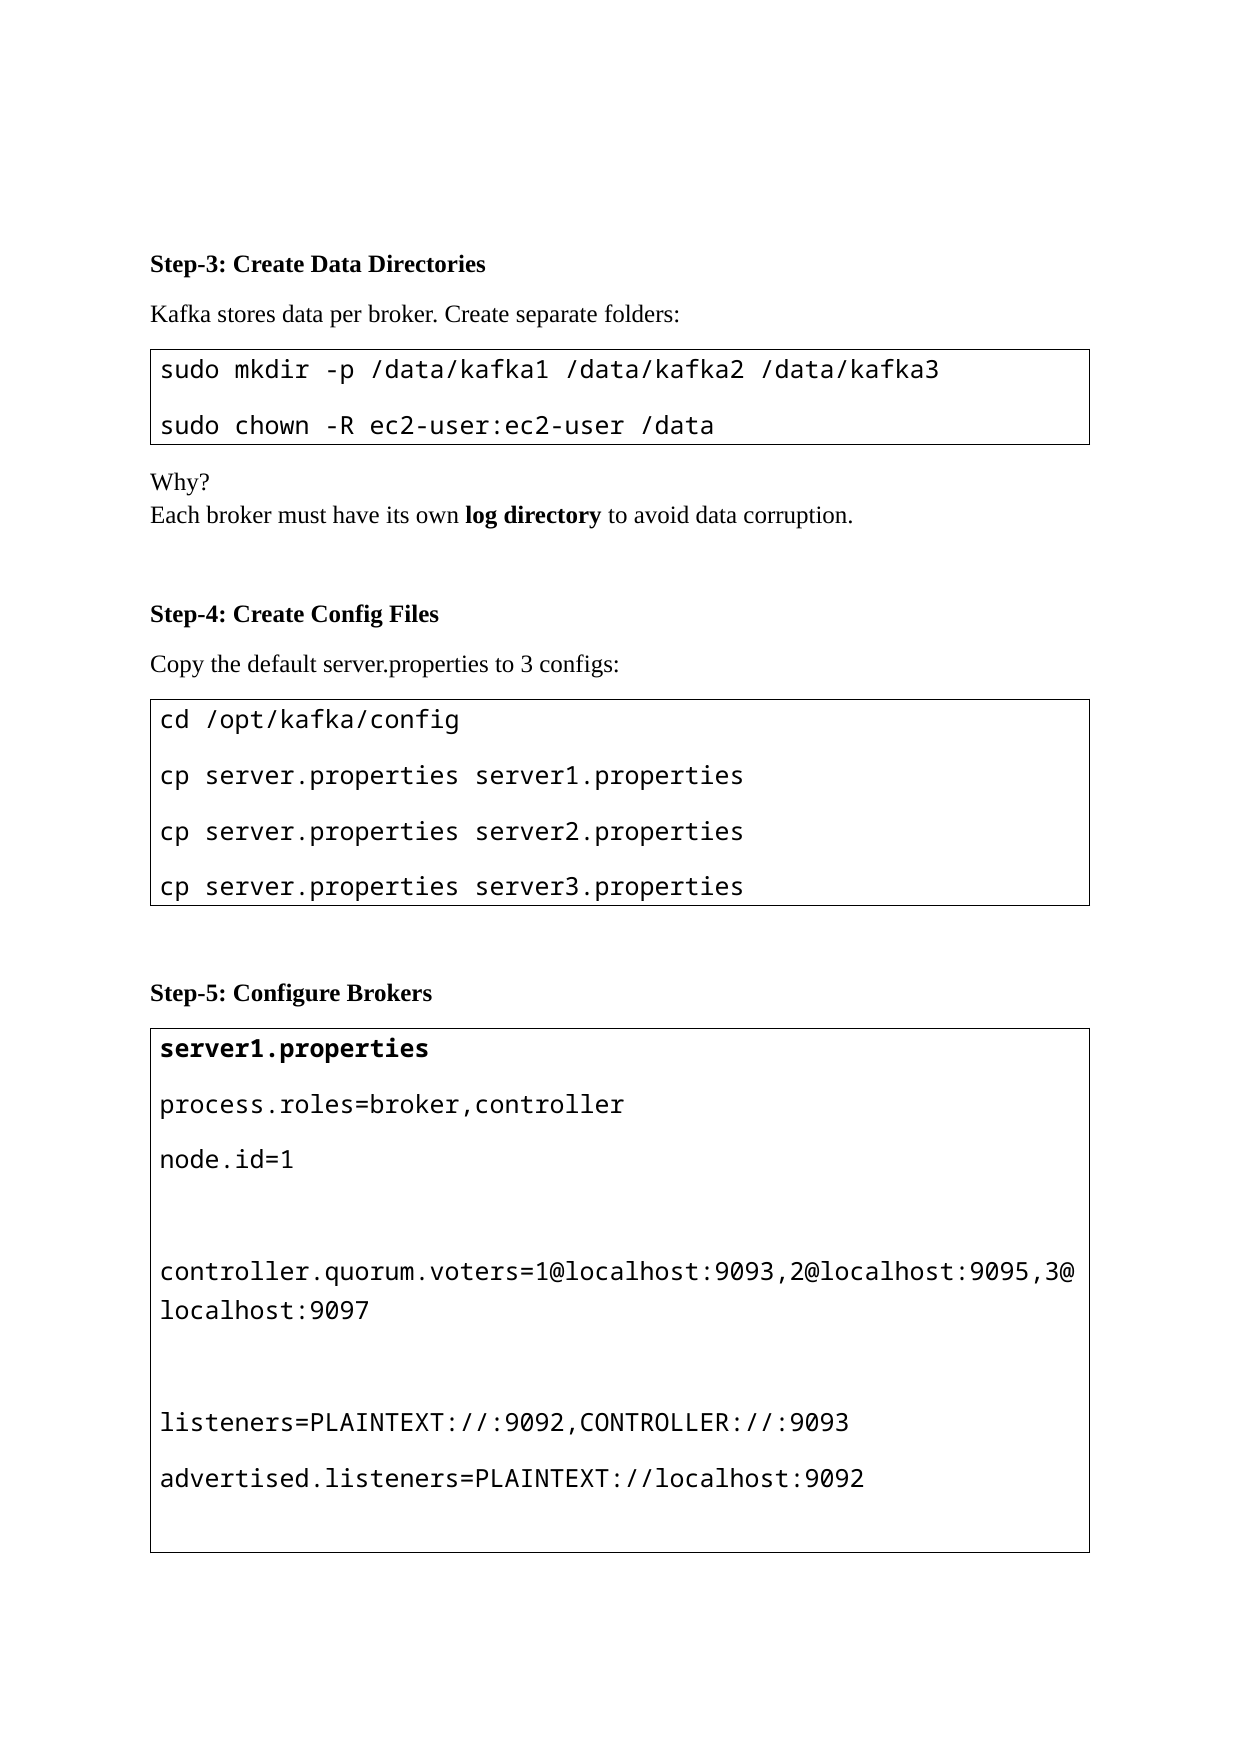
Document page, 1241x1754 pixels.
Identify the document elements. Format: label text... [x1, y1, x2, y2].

text cp server.properties server2.properties [151, 810, 1089, 847]
text sudo chown -R ec2-user:ec2-user /data [151, 404, 1089, 444]
text controller.quorum.voters=1@localhost:9093,2@localhost:9095,3@localhost:9097 [151, 1251, 1089, 1327]
text node.id=1 [151, 1139, 1089, 1176]
text advertised.listeners=PLAINTEXT://localhost:9092 [151, 1457, 1089, 1494]
text cp server.properties server1.properties [151, 754, 1089, 791]
text sudo mkdir -p /data/kafka1 /data/kafka2 /data/kafka3 [151, 350, 1089, 386]
text cp server.properties server3.properties [151, 866, 1089, 905]
text process.roles=broker,controller [151, 1083, 1089, 1120]
text Step-5: Configure Brokers [150, 978, 1090, 1006]
text Step-4: Create Config Files [150, 599, 1090, 628]
text listeners=PLAINTEXT://:9092,CONTROLLER://:9093 [151, 1402, 1089, 1439]
text Step-3: Create Data Directories [150, 249, 1090, 278]
text Why? Each broker must have its own log directory to avoid data corruption. [150, 467, 1090, 528]
text cd /opt/kafka/config [151, 700, 1089, 736]
text server1.properties [151, 1029, 1089, 1064]
text Kafka stores data per broker. Create separate folders: [150, 299, 1090, 328]
text Copy the default server.properties to 3 configs: [150, 649, 1090, 677]
